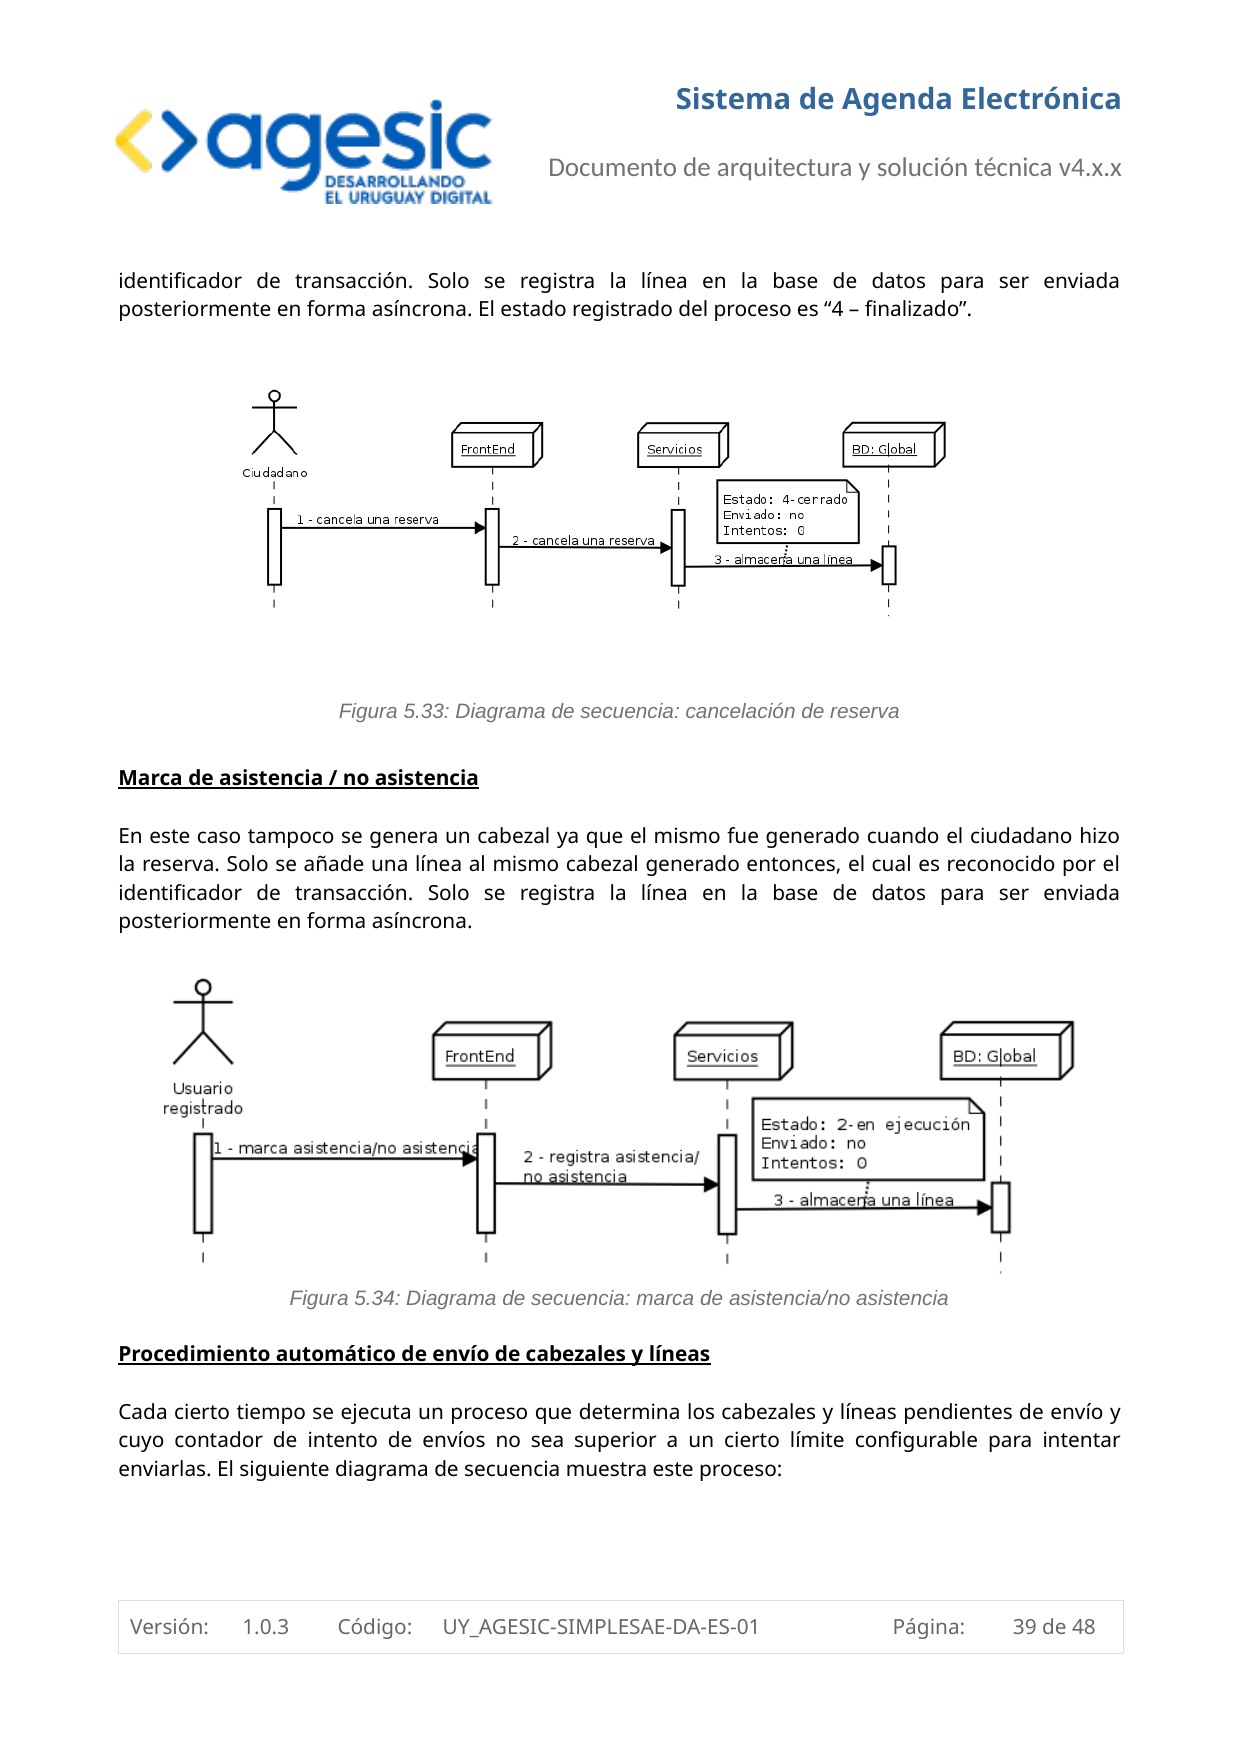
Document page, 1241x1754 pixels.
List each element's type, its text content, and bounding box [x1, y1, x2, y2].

text Figura 5.33: Diagrama de secuencia: cancelación de reserva [221, 352, 1020, 723]
text identificador de transacción. Solo se registra la línea en la base de datos para ser enviada posteriormente en forma asíncrona. El estado registrado del proceso es “4 – finalizado”. [118, 266, 1122, 323]
text Cada cierto tiempo se ejecuta un proceso que determina los cabezales y líneas pendientes de envío y cuyo contador de intento de envíos no sea superior a un cierto límite configurable para intentar enviarlas. El siguiente diagrama de secuencia muestra este proceso: [118, 1397, 1122, 1482]
picture [115, 99, 493, 204]
picture [232, 352, 1008, 658]
text Procedimiento automático de envío de cabezales y líneas [118, 1310, 1122, 1368]
text Marca de asistencia / no asistencia [118, 352, 1122, 792]
text En este caso tampoco se genera un cabezal ya que el mismo fue generado cuando el ciudadano hizo la reserva. Solo se añade una línea al mismo cabezal generado entonces, el cual es reconocido por el identificador de transacción. Solo se registra la línea en la base de datos para ser enviada posteriormente en forma asíncrona. [118, 821, 1122, 935]
picture [163, 964, 1077, 1274]
text Figura 5.34: Diagrama de secuencia: marca de asistencia/no asistencia [118, 964, 1122, 1310]
